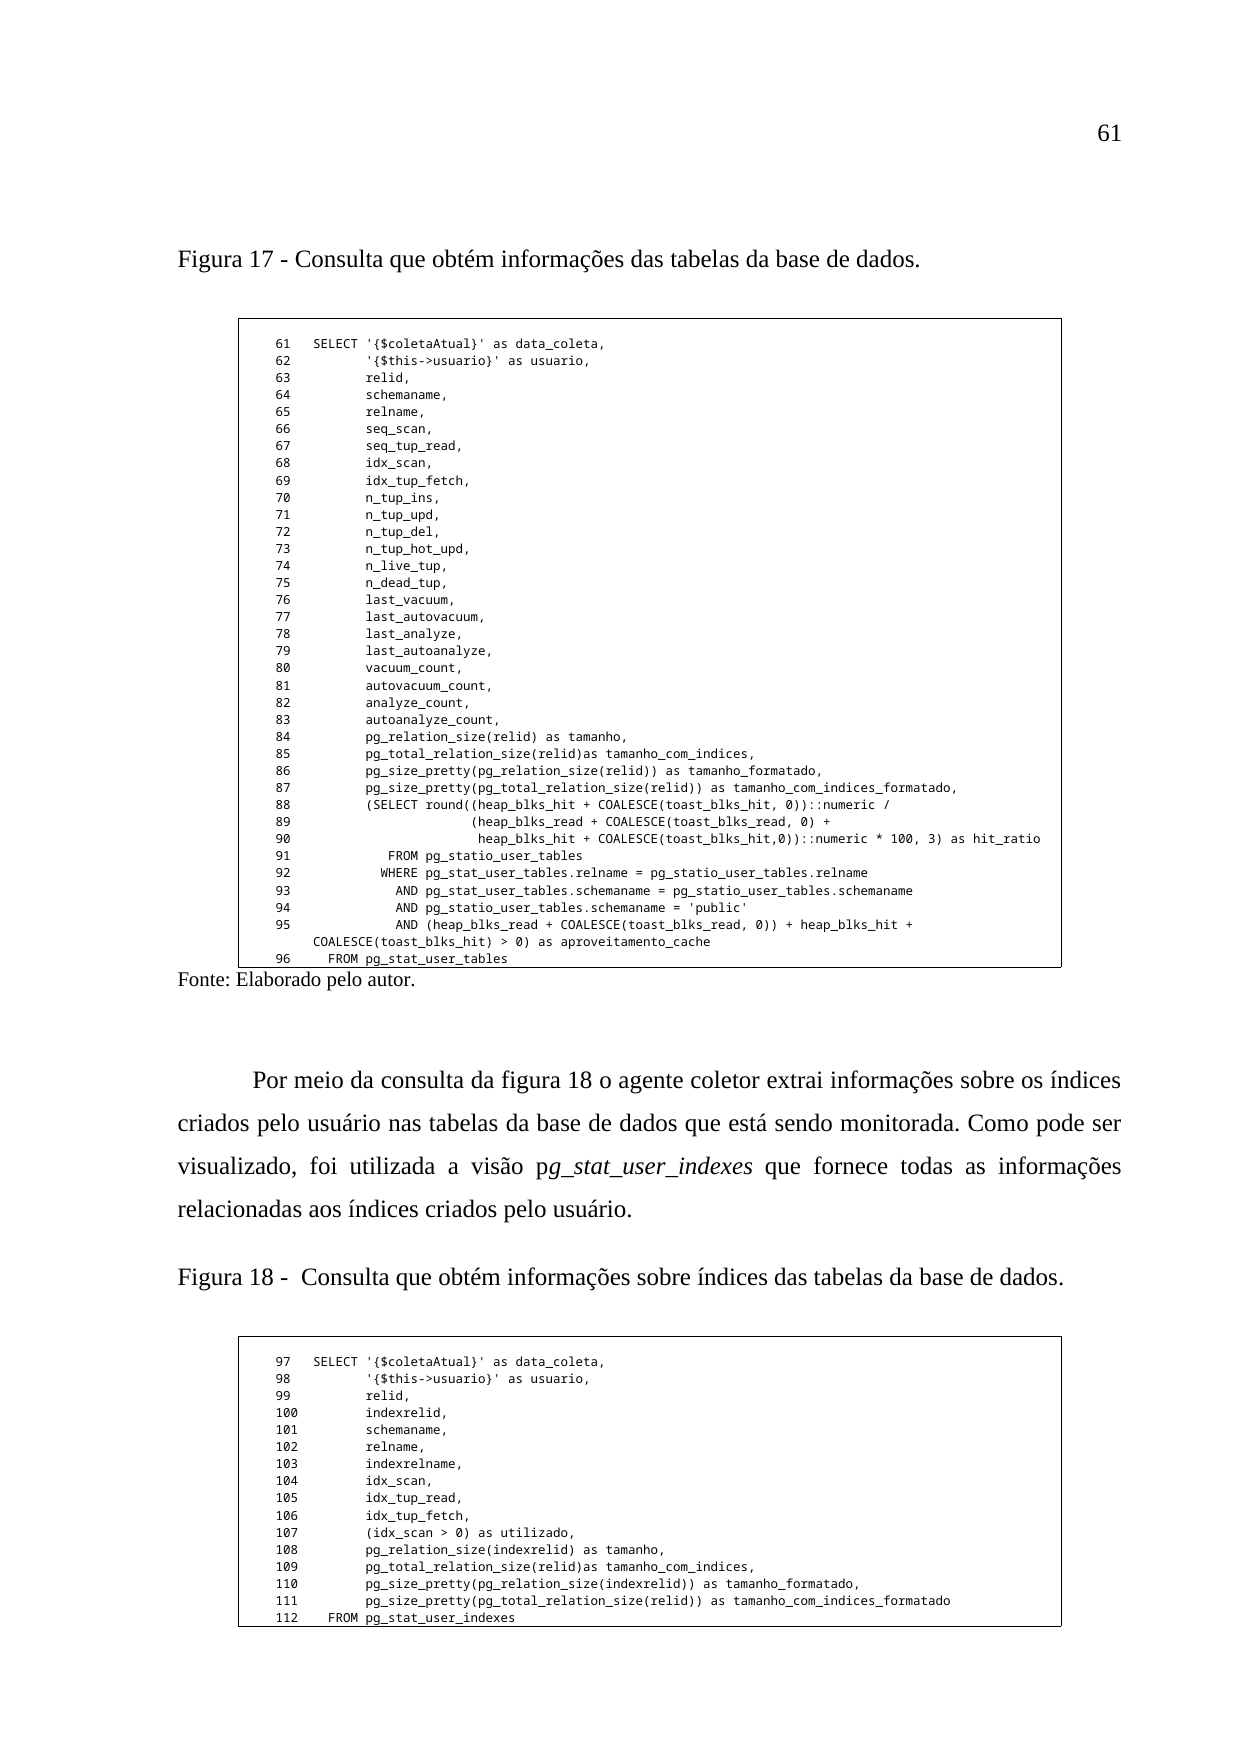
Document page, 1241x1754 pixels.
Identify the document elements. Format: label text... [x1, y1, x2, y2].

list '{$this->usuario}' as usuario, [275, 352, 1061, 369]
list seq_tup_read, [275, 437, 1061, 454]
list (heap_blks_read + COALESCE(toast_blks_read, 0) + [275, 813, 1061, 830]
list n_tup_upd, [275, 506, 1061, 523]
list pg_relation_size(indexrelid) as tamanho, [275, 1541, 1061, 1558]
list n_dead_tup, [275, 574, 1061, 591]
list (SELECT round((heap_blks_hit + COALESCE(toast_blks_hit, 0))::numeric / [275, 796, 1061, 813]
list FROM pg_statio_user_tables [275, 847, 1061, 864]
list pg_size_pretty(pg_relation_size(indexrelid)) as tamanho_formatado, [275, 1575, 1061, 1592]
list idx_tup_read, [275, 1489, 1061, 1507]
list pg_size_pretty(pg_total_relation_size(relid)) as tamanho_com_indices_formatado, [275, 779, 1061, 796]
list n_live_tup, [275, 557, 1061, 574]
list idx_tup_fetch, [275, 472, 1061, 489]
list FROM pg_stat_user_tables [275, 950, 1061, 967]
list [239, 1337, 1061, 1626]
list SELECT '{$coletaAtual}' as data_coleta, [275, 335, 1061, 352]
list (idx_scan > 0) as utilizado, [275, 1524, 1061, 1541]
list pg_total_relation_size(relid)as tamanho_com_indices, [275, 745, 1061, 762]
list pg_size_pretty(pg_relation_size(relid)) as tamanho_formatado, [275, 762, 1061, 779]
list n_tup_hot_upd, [275, 540, 1061, 557]
list last_autoanalyze, [275, 642, 1061, 659]
list idx_scan, [275, 1472, 1061, 1489]
list relid, [275, 1387, 1061, 1404]
list relname, [275, 1438, 1061, 1455]
list FROM pg_stat_user_indexes [275, 1609, 1061, 1626]
list AND pg_stat_user_tables.schemaname = pg_statio_user_tables.schemaname [275, 882, 1061, 899]
list schemaname, [275, 1421, 1061, 1438]
text Figura 17 - Consulta que obtém informações das tabelas da base de dados. [177, 244, 1122, 273]
list SELECT '{$coletaAtual}' as data_coleta, [275, 1353, 1061, 1370]
list autoanalyze_count, [275, 711, 1061, 728]
list seq_scan, [275, 420, 1061, 437]
list last_analyze, [275, 625, 1061, 642]
list vacuum_count, [275, 659, 1061, 677]
list last_autovacuum, [275, 608, 1061, 625]
list AND pg_statio_user_tables.schemaname = 'public' [275, 899, 1061, 916]
list schemaname, [275, 386, 1061, 403]
list heap_blks_hit + COALESCE(toast_blks_hit,0))::numeric * 100, 3) as hit_ratio [275, 830, 1061, 847]
list indexrelname, [275, 1455, 1061, 1472]
list idx_scan, [275, 454, 1061, 472]
list Fonte: Elaborado pelo autor. [177, 312, 1122, 991]
list n_tup_del, [275, 523, 1061, 540]
list relid, [275, 369, 1061, 386]
list idx_tup_fetch, [275, 1507, 1061, 1524]
text Por meio da consulta da figura 18 o agente coletor extrai informações sobre os índices criados pelo usuário nas tabelas da base de dados que está sendo monitorada. Como pode ser visualizado, foi utilizada a visão pg_stat_user_indexes que fornece todas as informações relacionadas aos índices criados pelo usuário. [177, 1065, 1122, 1223]
list pg_size_pretty(pg_total_relation_size(relid)) as tamanho_com_indices_formatado [275, 1592, 1061, 1609]
list autovacuum_count, [275, 677, 1061, 694]
list '{$this->usuario}' as usuario, [275, 1370, 1061, 1387]
list last_vacuum, [275, 591, 1061, 608]
list pg_relation_size(relid) as tamanho, [275, 728, 1061, 745]
list relname, [275, 403, 1061, 420]
list pg_total_relation_size(relid)as tamanho_com_indices, [275, 1558, 1061, 1575]
list AND (heap_blks_read + COALESCE(toast_blks_read, 0)) + heap_blks_hit + COALESCE(toast_blks_hit) > 0) as aproveitamento_cache [275, 916, 1061, 950]
list WHERE pg_stat_user_tables.relname = pg_statio_user_tables.relname [275, 864, 1061, 882]
list indexrelid, [275, 1404, 1061, 1421]
list analyze_count, [275, 694, 1061, 711]
list n_tup_ins, [275, 489, 1061, 506]
text Figura 18 - Consulta que obtém informações sobre índices das tabelas da base de dados. [177, 1262, 1122, 1291]
